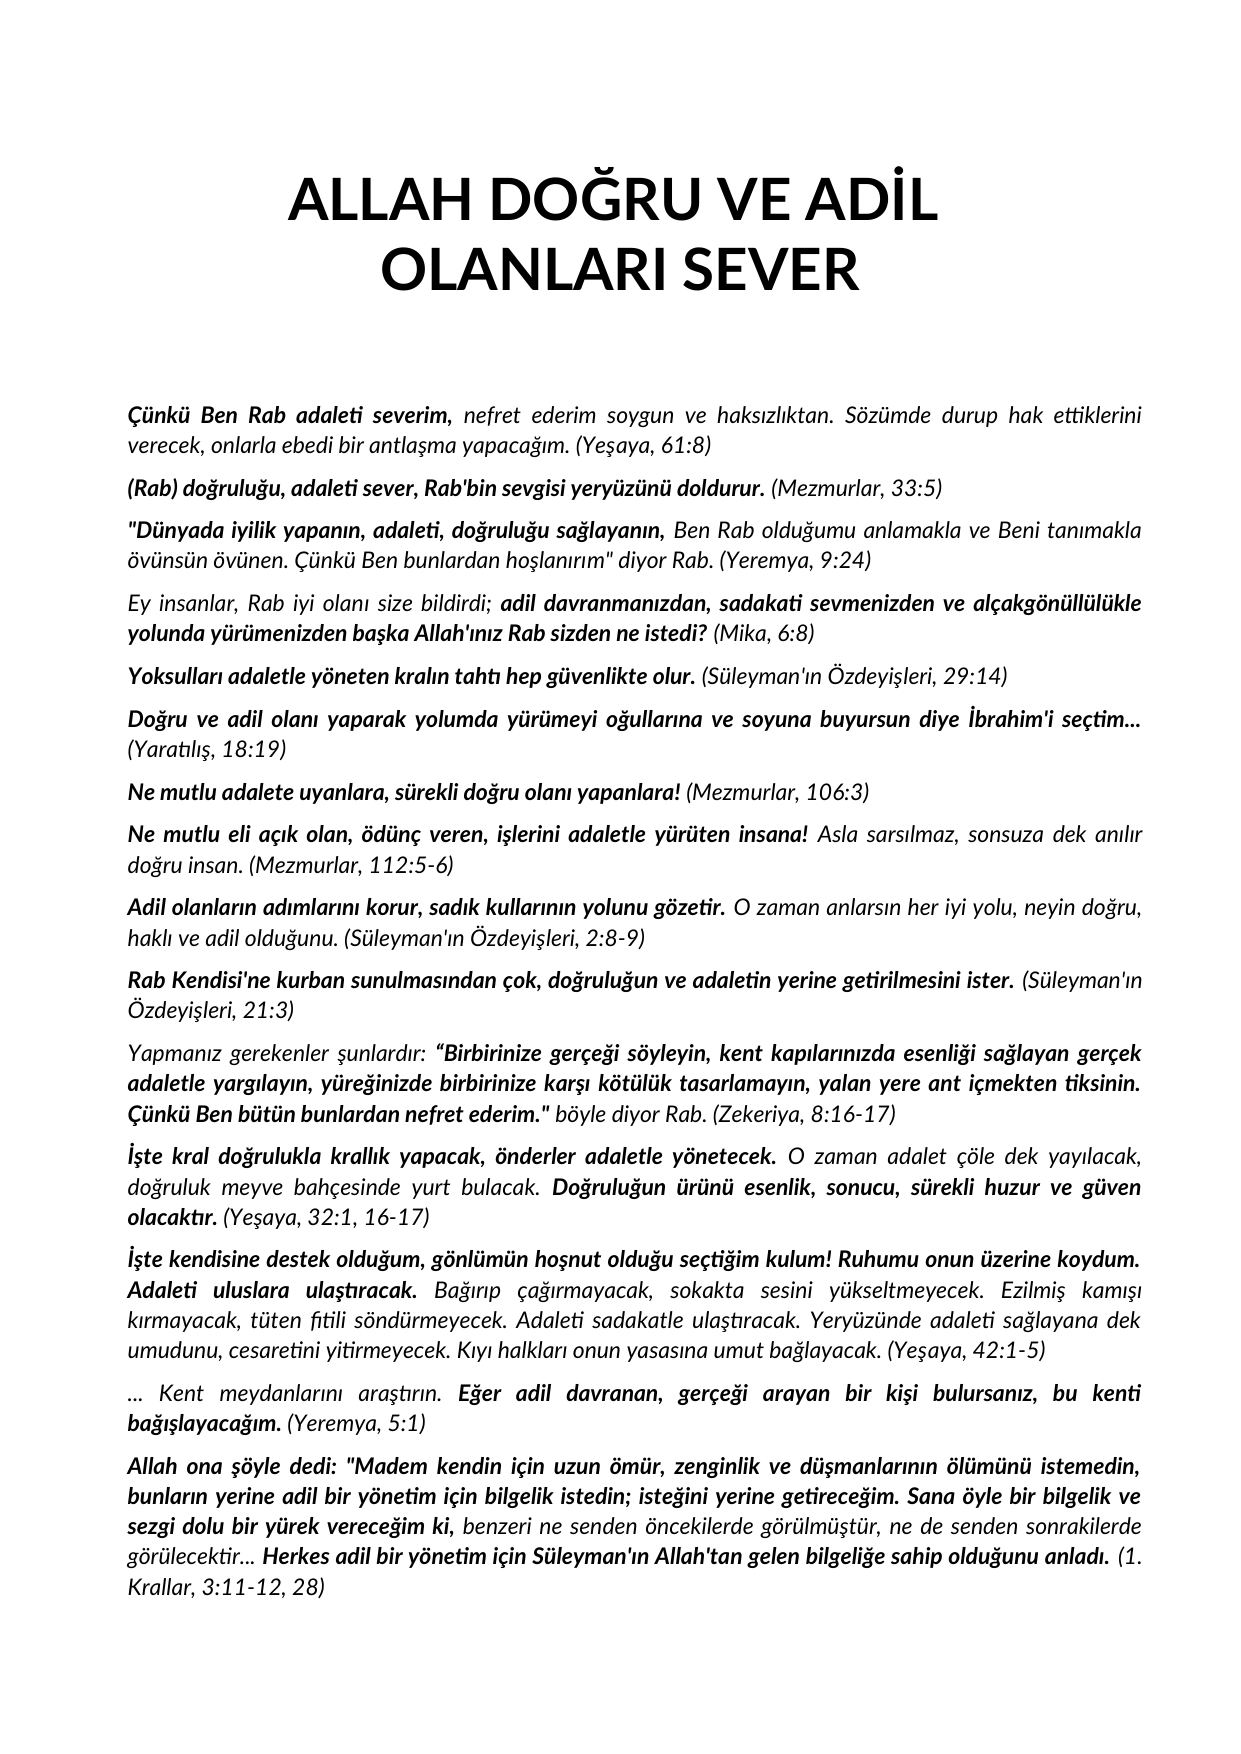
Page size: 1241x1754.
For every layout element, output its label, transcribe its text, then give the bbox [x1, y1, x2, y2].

text Yapmanız gerekenler şunlardır: “Birbirinize gerçeği söyleyin, kent kapılarınızda esenliği sağlayan gerçek adaletle yargılayın, yüreğinizde birbirinize karşı kötülük tasarlamayın, yalan yere ant içmekten tiksinin. Çünkü Ben bütün bunlardan nefret ederim." böyle diyor Rab. (Zekeriya, 8:16-17) [127, 1039, 1143, 1127]
text Çünkü Ben Rab adaleti severim, nefret ederim soygun ve haksızlıktan. Sözümde durup hak ettiklerini verecek, onlarla ebedi bir antlaşma yapacağım. (Yeşaya, 61:8) [127, 400, 1143, 458]
text Yoksulları adaletle yöneten kralın tahtı hep güvenlikte olur. (Süleyman'ın Özdeyişleri, 29:14) [127, 662, 1143, 689]
text Ne mutlu adalete uyanlara, sürekli doğru olanı yapanlara! (Mezmurlar, 106:3) [127, 777, 1143, 805]
text "Dünyada iyilik yapanın, adaleti, doğruluğu sağlayanın, Ben Rab olduğumu anlamakla ve Beni tanımakla övünsün övünen. Çünkü Ben bunlardan hoşlanırım" diyor Rab. (Yeremya, 9:24) [127, 516, 1143, 574]
text İşte kral doğrulukla krallık yapacak, önderler adaletle yönetecek. O zaman adalet çöle dek yayılacak, doğruluk meyve bahçesinde yurt bulacak. Doğruluğun ürünü esenlik, sonucu, sürekli huzur ve güven olacaktır. (Yeşaya, 32:1, 16-17) [127, 1142, 1143, 1230]
subtitle ALLAH DOĞRU VE ADİL OLANLARI SEVER [75, 162, 1165, 302]
text Ne mutlu eli açık olan, ödünç veren, işlerini adaletle yürüten insana! Asla sarsılmaz, sonsuza dek anılır doğru insan. (Mezmurlar, 112:5-6) [127, 820, 1143, 878]
text Adil olanların adımlarını korur, sadık kullarının yolunu gözetir. O zaman anlarsın her iyi yolu, neyin doğru, haklı ve adil olduğunu. (Süleyman'ın Özdeyişleri, 2:8-9) [127, 893, 1143, 951]
text Doğru ve adil olanı yaparak yolumda yürümeyi oğullarına ve soyuna buyursun diye İbrahim'i seçtim... (Yaratılış, 18:19) [127, 704, 1143, 762]
text Rab Kendisi'ne kurban sunulmasından çok, doğruluğun ve adaletin yerine getirilmesini ister. (Süleyman'ın Özdeyişleri, 21:3) [127, 966, 1143, 1024]
text Ey insanlar, Rab iyi olanı size bildirdi; adil davranmanızdan, sadakati sevmenizden ve alçakgönüllülükle yolunda yürümenizden başka Allah'ınız Rab sizden ne istedi? (Mika, 6:8) [127, 589, 1143, 647]
text ... Kent meydanlarını araştırın. Eğer adil davranan, gerçeği arayan bir kişi bulursanız, bu kenti bağışlayacağım. (Yeremya, 5:1) [127, 1378, 1143, 1436]
text İşte kendisine destek olduğum, gönlümün hoşnut olduğu seçtiğim kulum! Ruhumu onun üzerine koydum. Adaleti uluslara ulaştıracak. Bağırıp çağırmayacak, sokakta sesini yükseltmeyecek. Ezilmiş kamışı kırmayacak, tüten fitili söndürmeyecek. Adaleti sadakatle ulaştıracak. Yeryüzünde adaleti sağlayana dek umudunu, cesaretini yitirmeyecek. Kıyı halkları onun yasasına umut bağlayacak. (Yeşaya, 42:1-5) [127, 1245, 1143, 1363]
text Allah ona şöyle dedi: "Madem kendin için uzun ömür, zenginlik ve düşmanlarının ölümünü istemedin, bunların yerine adil bir yönetim için bilgelik istedin; isteğini yerine getireceğim. Sana öyle bir bilgelik ve sezgi dolu bir yürek vereceğim ki, benzeri ne senden öncekilerde görülmüştür, ne de senden sonrakilerde görülecektir... Herkes adil bir yönetim için Süleyman'ın Allah'tan gelen bilgeliğe sahip olduğunu anladı. (1. Krallar, 3:11-12, 28) [127, 1451, 1143, 1600]
text (Rab) doğruluğu, adaleti sever, Rab'bin sevgisi yeryüzünü doldurur. (Mezmurlar, 33:5) [127, 473, 1143, 501]
